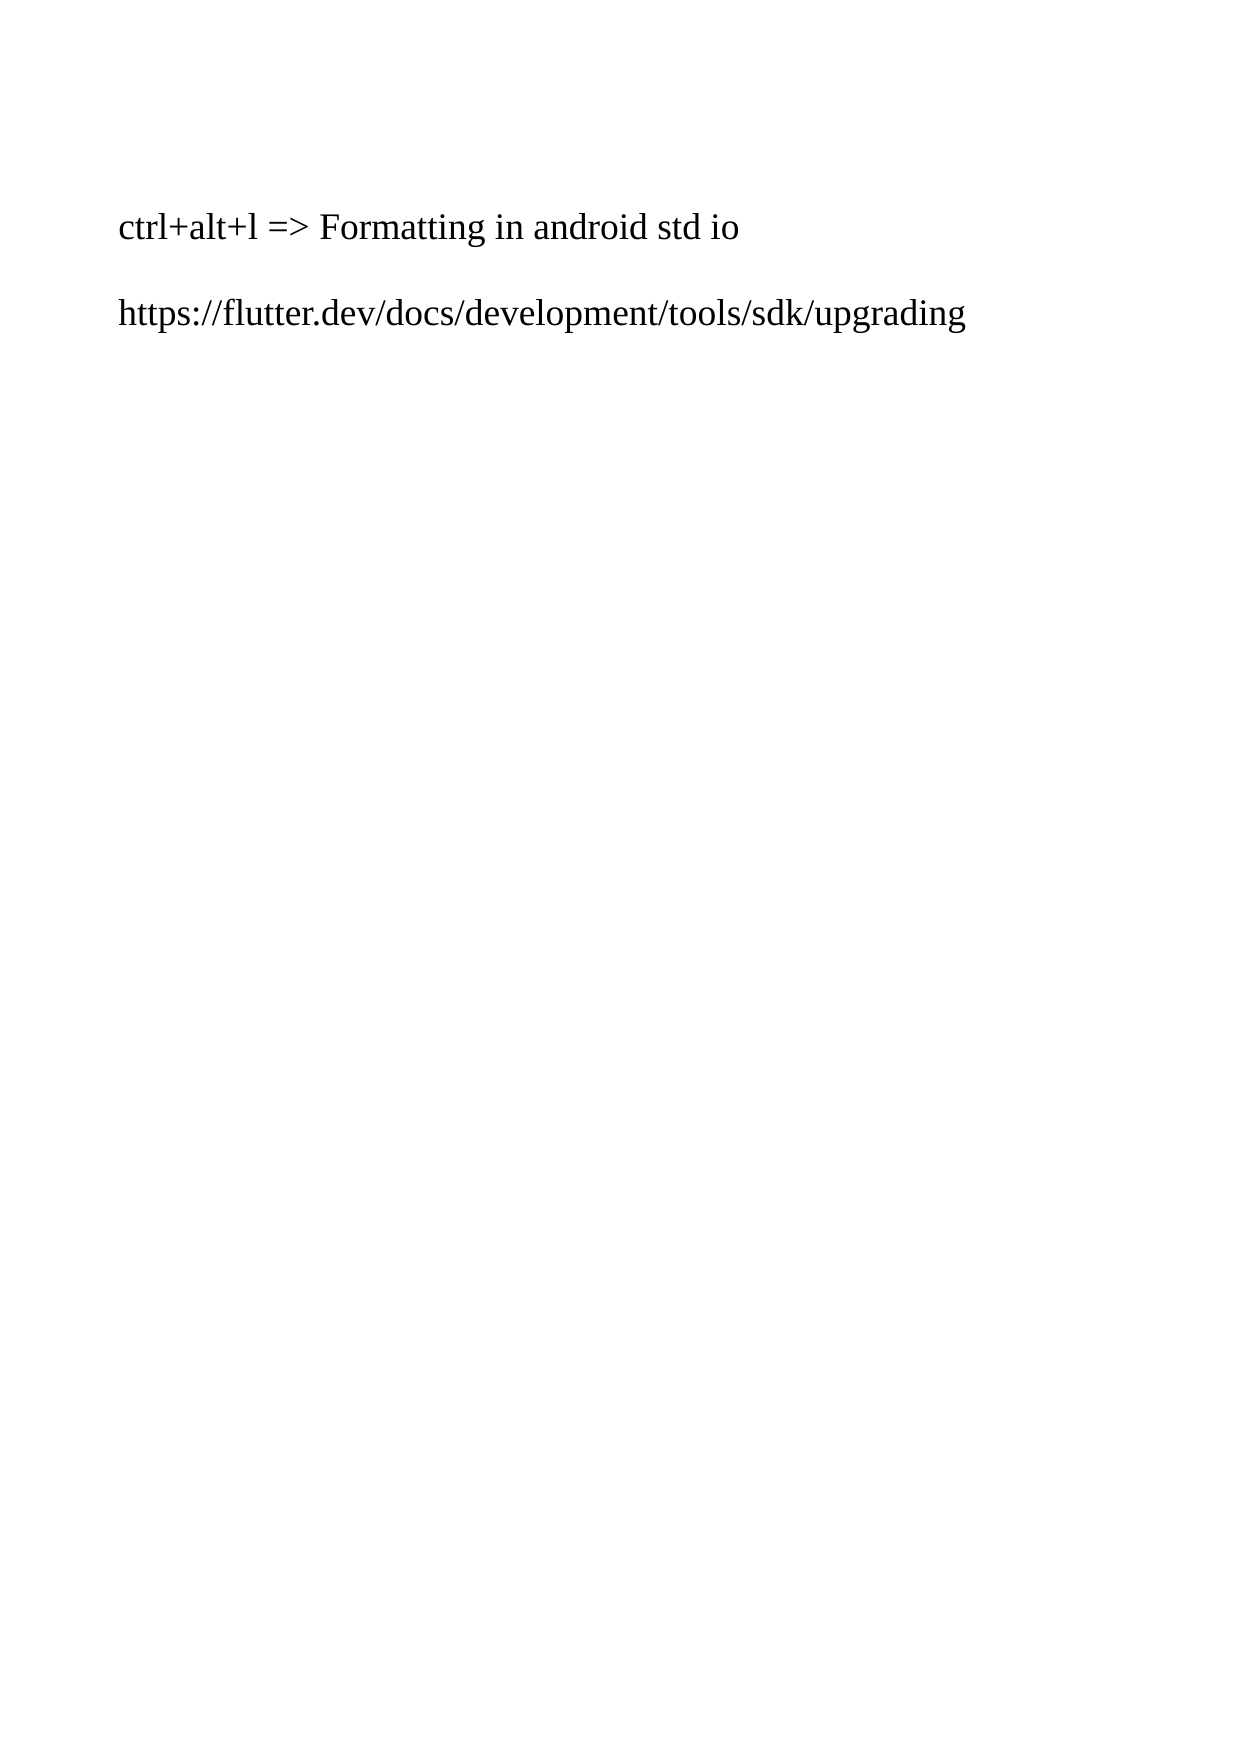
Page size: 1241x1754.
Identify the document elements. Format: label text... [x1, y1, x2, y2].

text https://flutter.dev/docs/development/tools/sdk/upgrading [118, 291, 1122, 334]
text ctrl+alt+l => Formatting in android std io [118, 204, 1122, 247]
